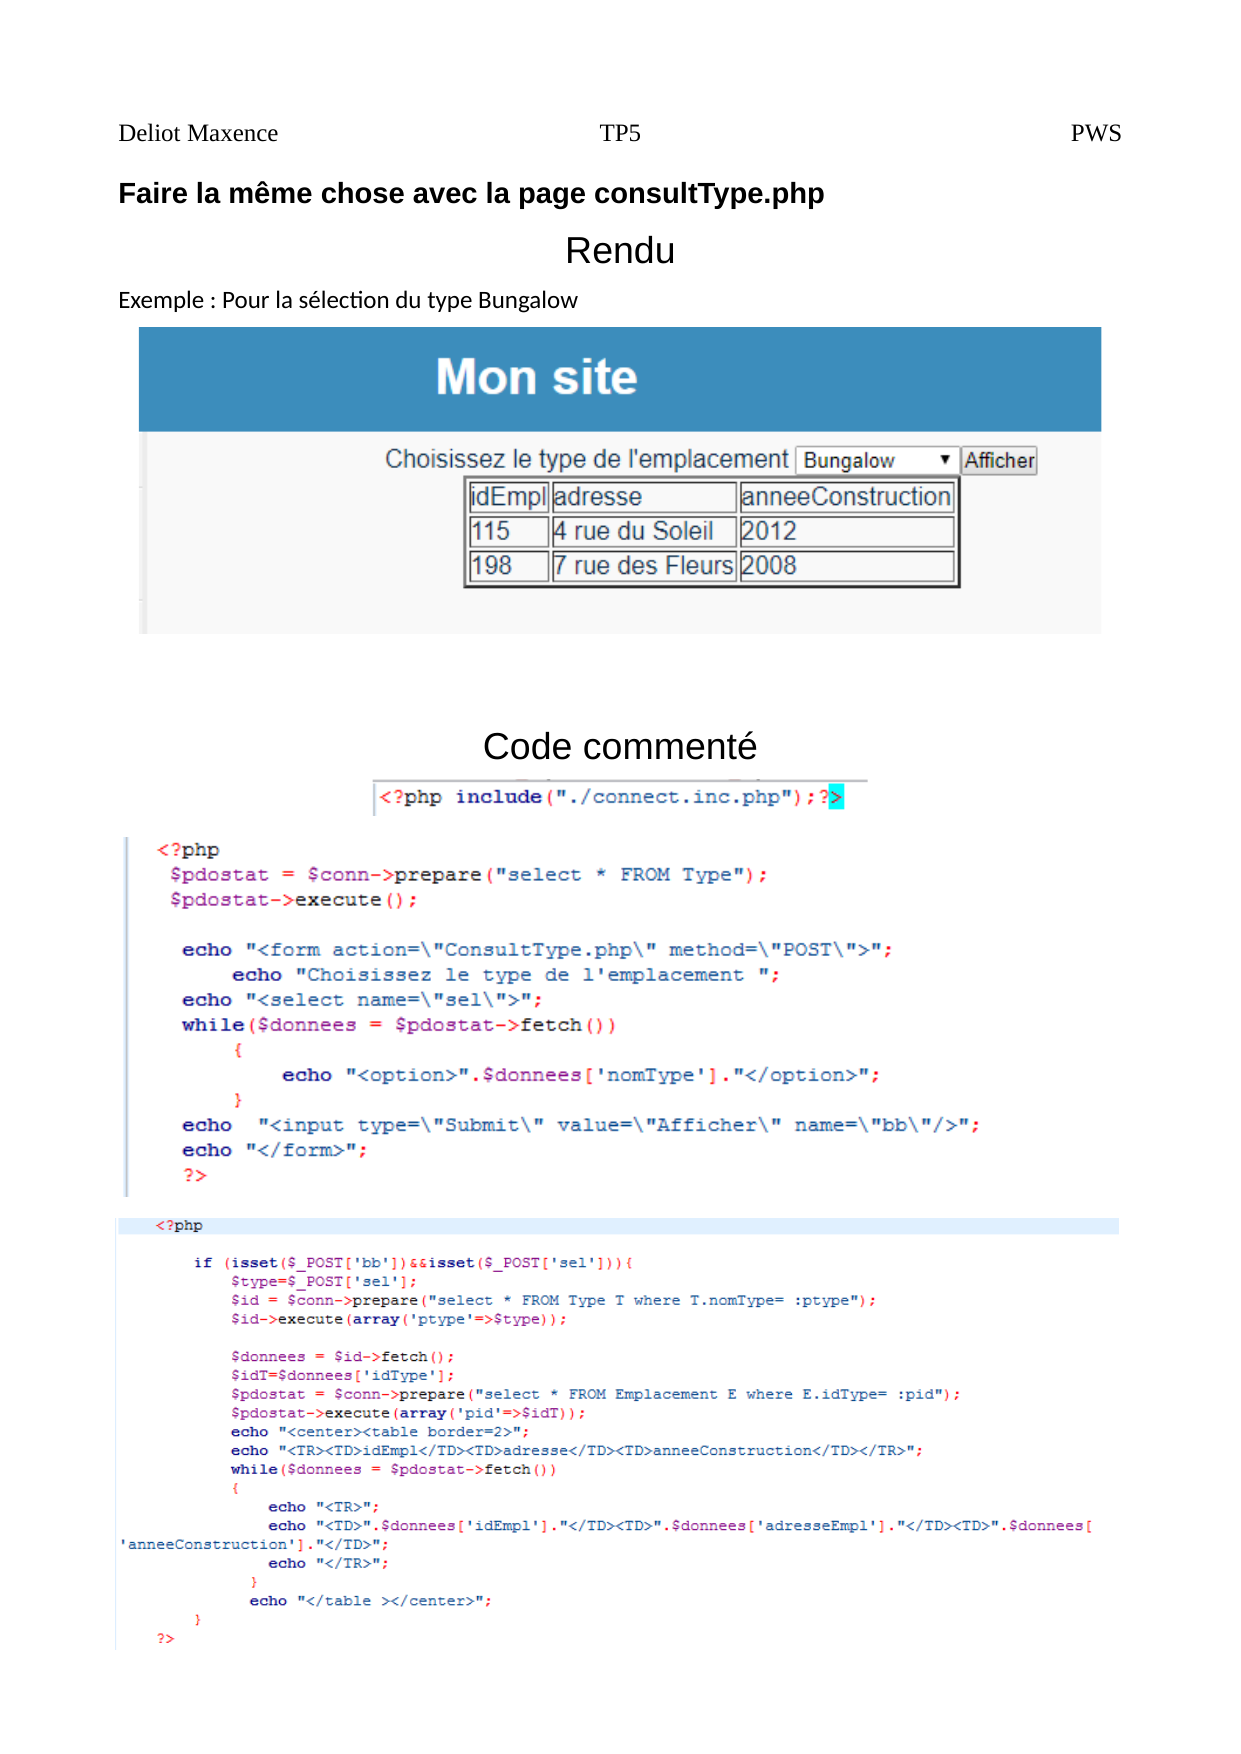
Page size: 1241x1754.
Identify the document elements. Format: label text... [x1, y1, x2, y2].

subtitle Code commenté [118, 724, 1122, 767]
subtitle Exemple : Pour la sélection du type Bungalow [118, 284, 1122, 315]
picture [123, 837, 1117, 1197]
picture [372, 779, 868, 816]
picture [138, 327, 1102, 634]
picture [115, 1218, 1119, 1650]
subtitle Faire la même chose avec la page consultType.php [118, 176, 1122, 210]
subtitle Rendu [118, 229, 1122, 272]
